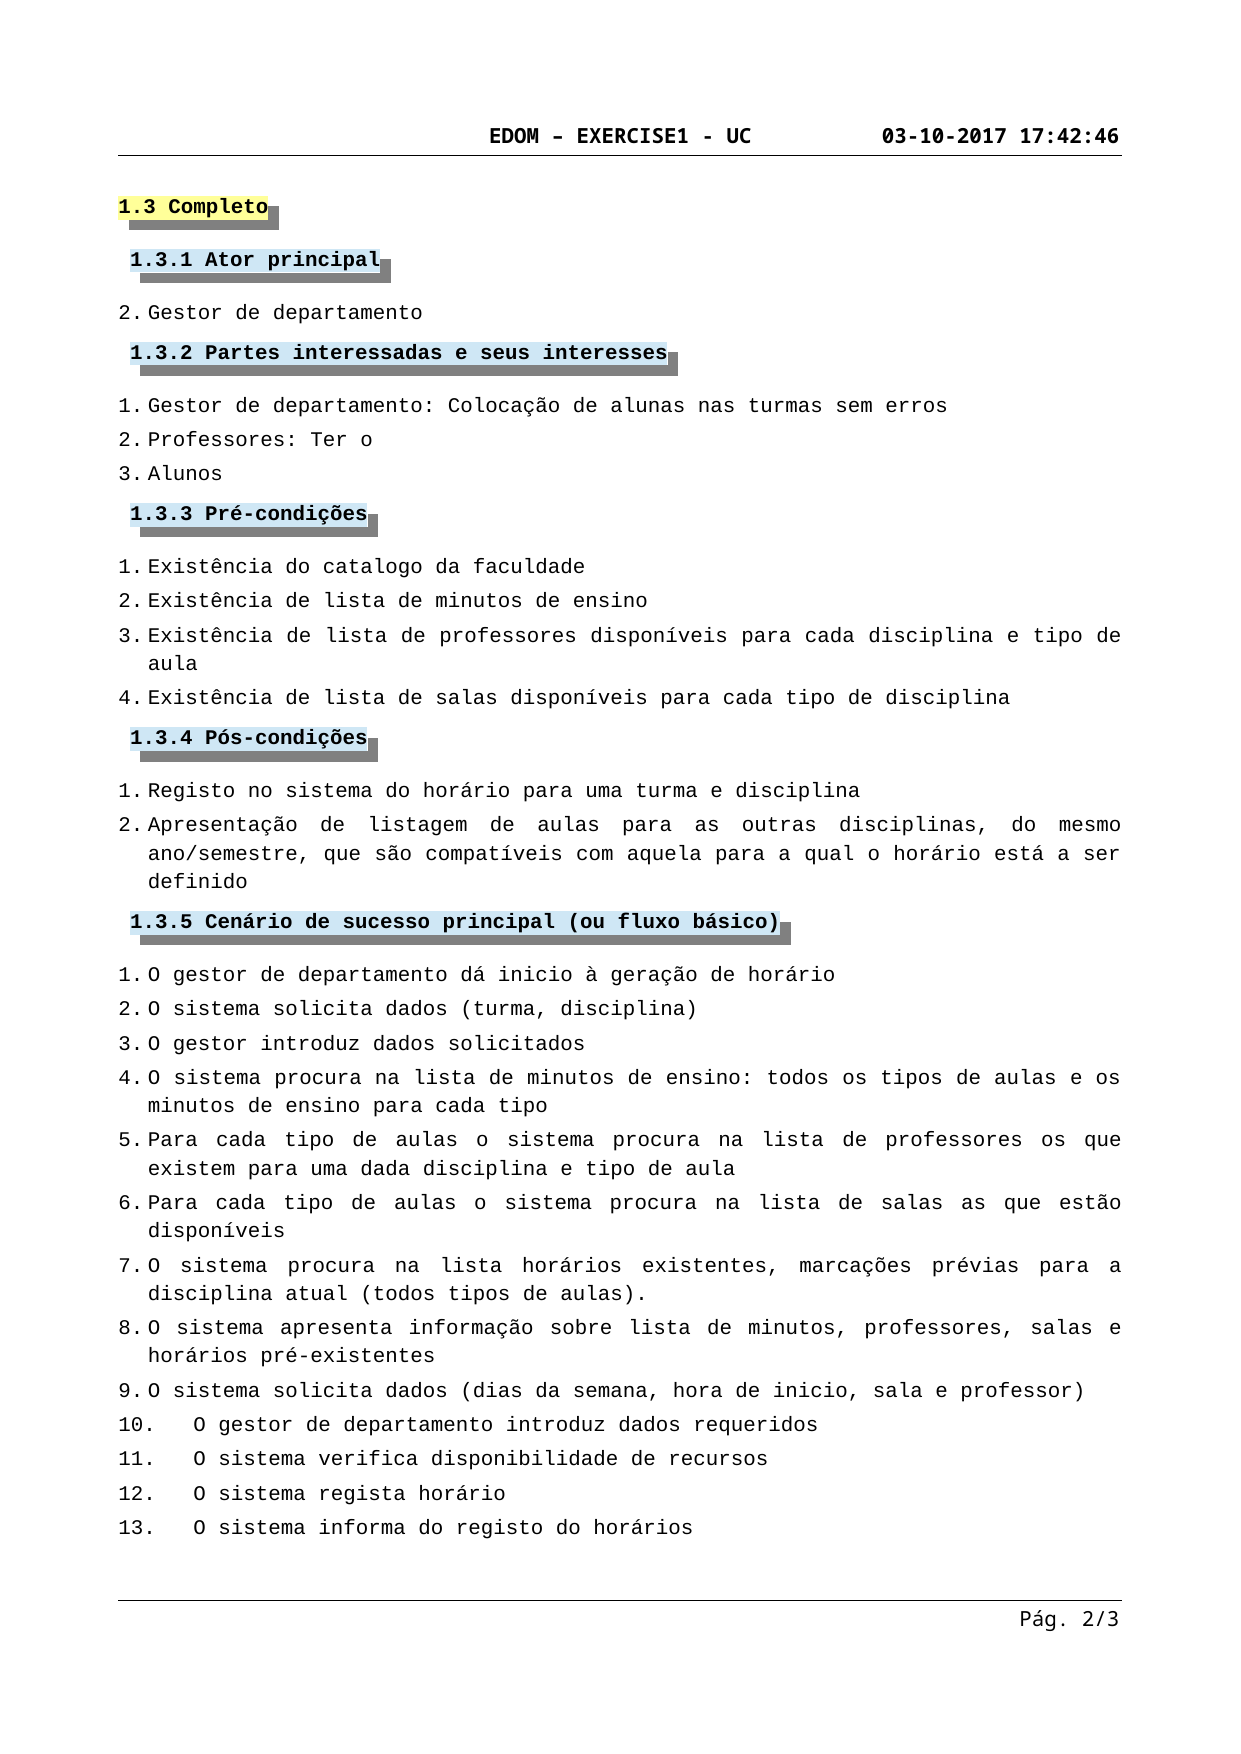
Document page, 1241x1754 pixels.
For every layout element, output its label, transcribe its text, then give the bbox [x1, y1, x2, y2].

list Professores: Ter o [118, 429, 1122, 452]
list O sistema solicita dados (turma, disciplina) [118, 998, 1122, 1022]
list Existência do catalogo da faculdade [118, 556, 1122, 580]
list Gestor de departamento [118, 302, 1122, 325]
list Existência de lista de salas disponíveis para cada tipo de disciplina [118, 687, 1122, 711]
subtitle 1.3 Completo [268, 196, 1122, 230]
subtitle [380, 249, 1122, 283]
list O sistema procura na lista horários existentes, marcações prévias para a disciplina atual (todos tipos de aulas). [118, 1254, 1122, 1307]
list O gestor de departamento dá inicio à geração de horário [118, 964, 1122, 988]
list O sistema procura na lista de minutos de ensino: todos os tipos de aulas e os minutos de ensino para cada tipo [118, 1067, 1122, 1119]
list Existência de lista de professores disponíveis para cada disciplina e tipo de aula [118, 624, 1122, 677]
subtitle 1.3.3 Pré-condições [367, 503, 1122, 537]
subtitle 1.3.2 Partes interessadas e seus interesses [667, 342, 1122, 376]
list Registo no sistema do horário para uma turma e disciplina [118, 780, 1122, 804]
list O sistema verifica disponibilidade de recursos [118, 1448, 1122, 1472]
list Apresentação de listagem de aulas para as outras disciplinas, do mesmo ano/semestre, que são compatíveis com aquela para a qual o horário está a ser definido [118, 814, 1122, 895]
list Para cada tipo de aulas o sistema procura na lista de salas as que estão disponíveis [118, 1192, 1122, 1244]
subtitle 1.3.4 Pós-condições [367, 727, 1122, 762]
list O gestor introduz dados solicitados [118, 1032, 1122, 1056]
list O gestor de departamento introduz dados requeridos [118, 1414, 1122, 1438]
subtitle 1.3.4 Pós-condições [118, 727, 140, 762]
list O sistema apresenta informação sobre lista de minutos, professores, salas e horários pré-existentes [118, 1317, 1122, 1369]
subtitle 1.3.3 Pré-condições [118, 503, 140, 537]
subtitle 1.3.1 Ator principal [118, 249, 380, 283]
list O sistema informa do registo do horários [118, 1517, 1122, 1541]
list Gestor de departamento: Colocação de alunas nas turmas sem erros [118, 394, 1122, 418]
list O sistema solicita dados (dias da semana, hora de inicio, sala e professor) [118, 1380, 1122, 1403]
subtitle 1.3.5 Cenário de sucesso principal (ou fluxo básico) [780, 911, 1122, 945]
list Existência de lista de minutos de ensino [118, 590, 1122, 614]
list Alunos [118, 463, 1122, 487]
list Para cada tipo de aulas o sistema procura na lista de professores os que existem para uma dada disciplina e tipo de aula [118, 1129, 1122, 1181]
list O sistema regista horário [118, 1483, 1122, 1506]
